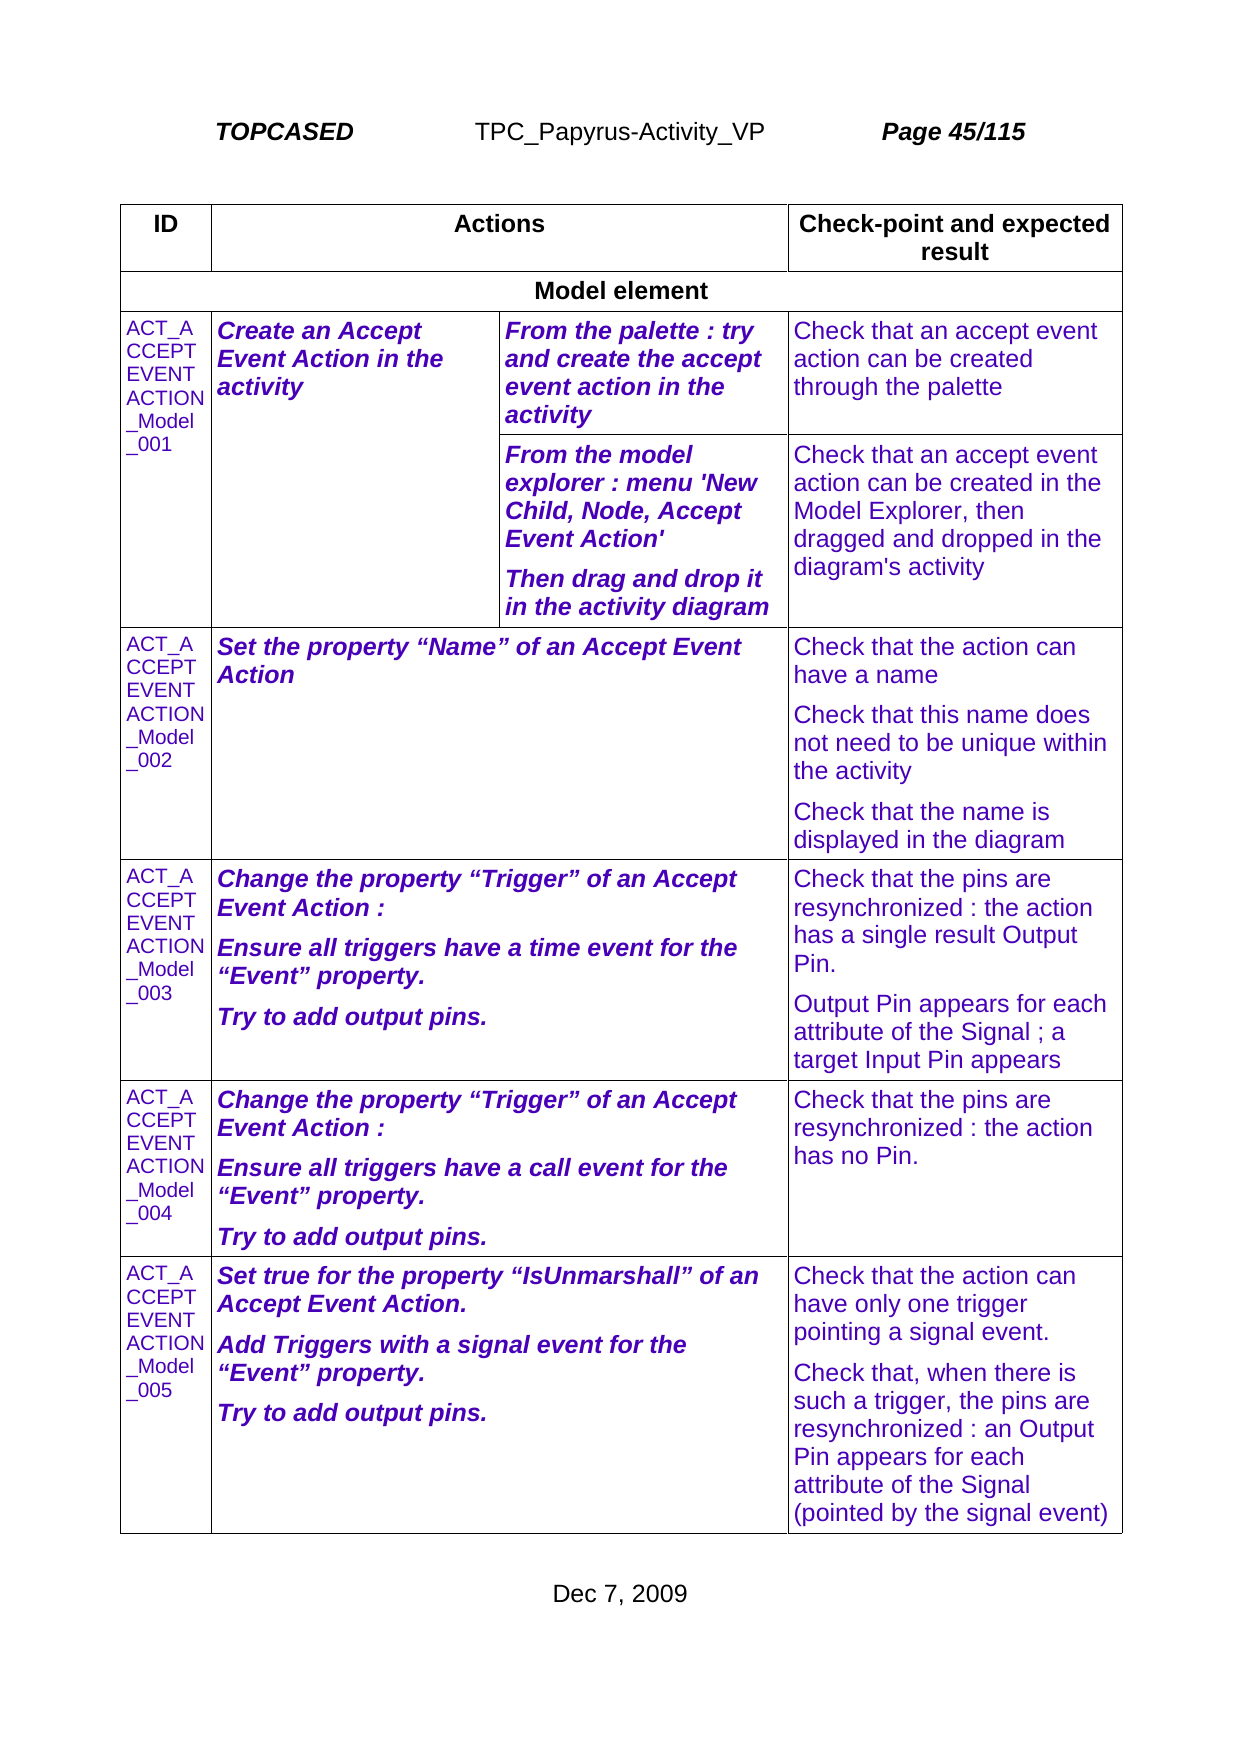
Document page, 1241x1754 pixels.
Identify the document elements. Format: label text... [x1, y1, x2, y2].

table_cell Set true for the property “IsUnmarshall” of an Accept Event Action. Add Triggers with a signal event for the “Event” property. Try to add output pins. [212, 1257, 787, 1533]
table_header Check-point and expected result [789, 205, 1122, 271]
table_cell Set the property “Name” of an Accept Event Action [212, 628, 787, 859]
table_cell Model element [121, 272, 1122, 311]
table_cell ACT_ACCEPTEVENTACTION_Model_001 [121, 312, 211, 627]
table_cell ACT_ACCEPTEVENTACTION_Model_003 [121, 860, 211, 1080]
table_cell ACT_ACCEPTEVENTACTION_Model_002 [121, 628, 211, 859]
table_header ID [121, 205, 211, 271]
table_cell Check that the pins are resynchronized : the action has no Pin. [789, 1081, 1122, 1256]
table_cell Change the property “Trigger” of an Accept Event Action : Ensure all triggers have a time event for the “Event” property. Try to add output pins. [212, 860, 787, 1080]
table_cell Check that an accept event action can be created in the Model Explorer, then dragged and dropped in the diagram's activity [789, 435, 1122, 627]
table_cell Change the property “Trigger” of an Accept Event Action : Ensure all triggers have a call event for the “Event” property. Try to add output pins. [212, 1081, 787, 1256]
table_cell Create an Accept Event Action in the activity [212, 312, 499, 627]
table_header Actions [212, 205, 787, 271]
table_cell From the palette : try and create the accept event action in the activity [500, 312, 787, 434]
table_cell Check that the action can have only one trigger pointing a signal event. Check that, when there is such a trigger, the pins are resynchronized : an Output Pin appears for each attribute of the Signal (pointed by the signal event) [789, 1257, 1122, 1533]
table_cell From the model explorer : menu 'New Child, Node, Accept Event Action' Then drag and drop it in the activity diagram [500, 435, 787, 627]
table_cell Check that an accept event action can be created through the palette [789, 312, 1122, 434]
table_cell Check that the action can have a name Check that this name does not need to be unique within the activity Check that the name is displayed in the diagram [789, 628, 1122, 859]
table_cell ACT_ACCEPTEVENTACTION_Model_004 [121, 1081, 211, 1256]
table_cell ACT_ACCEPTEVENTACTION_Model_005 [121, 1257, 211, 1533]
table_cell Check that the pins are resynchronized : the action has a single result Output Pin. Output Pin appears for each attribute of the Signal ; a target Input Pin appears [789, 860, 1122, 1080]
